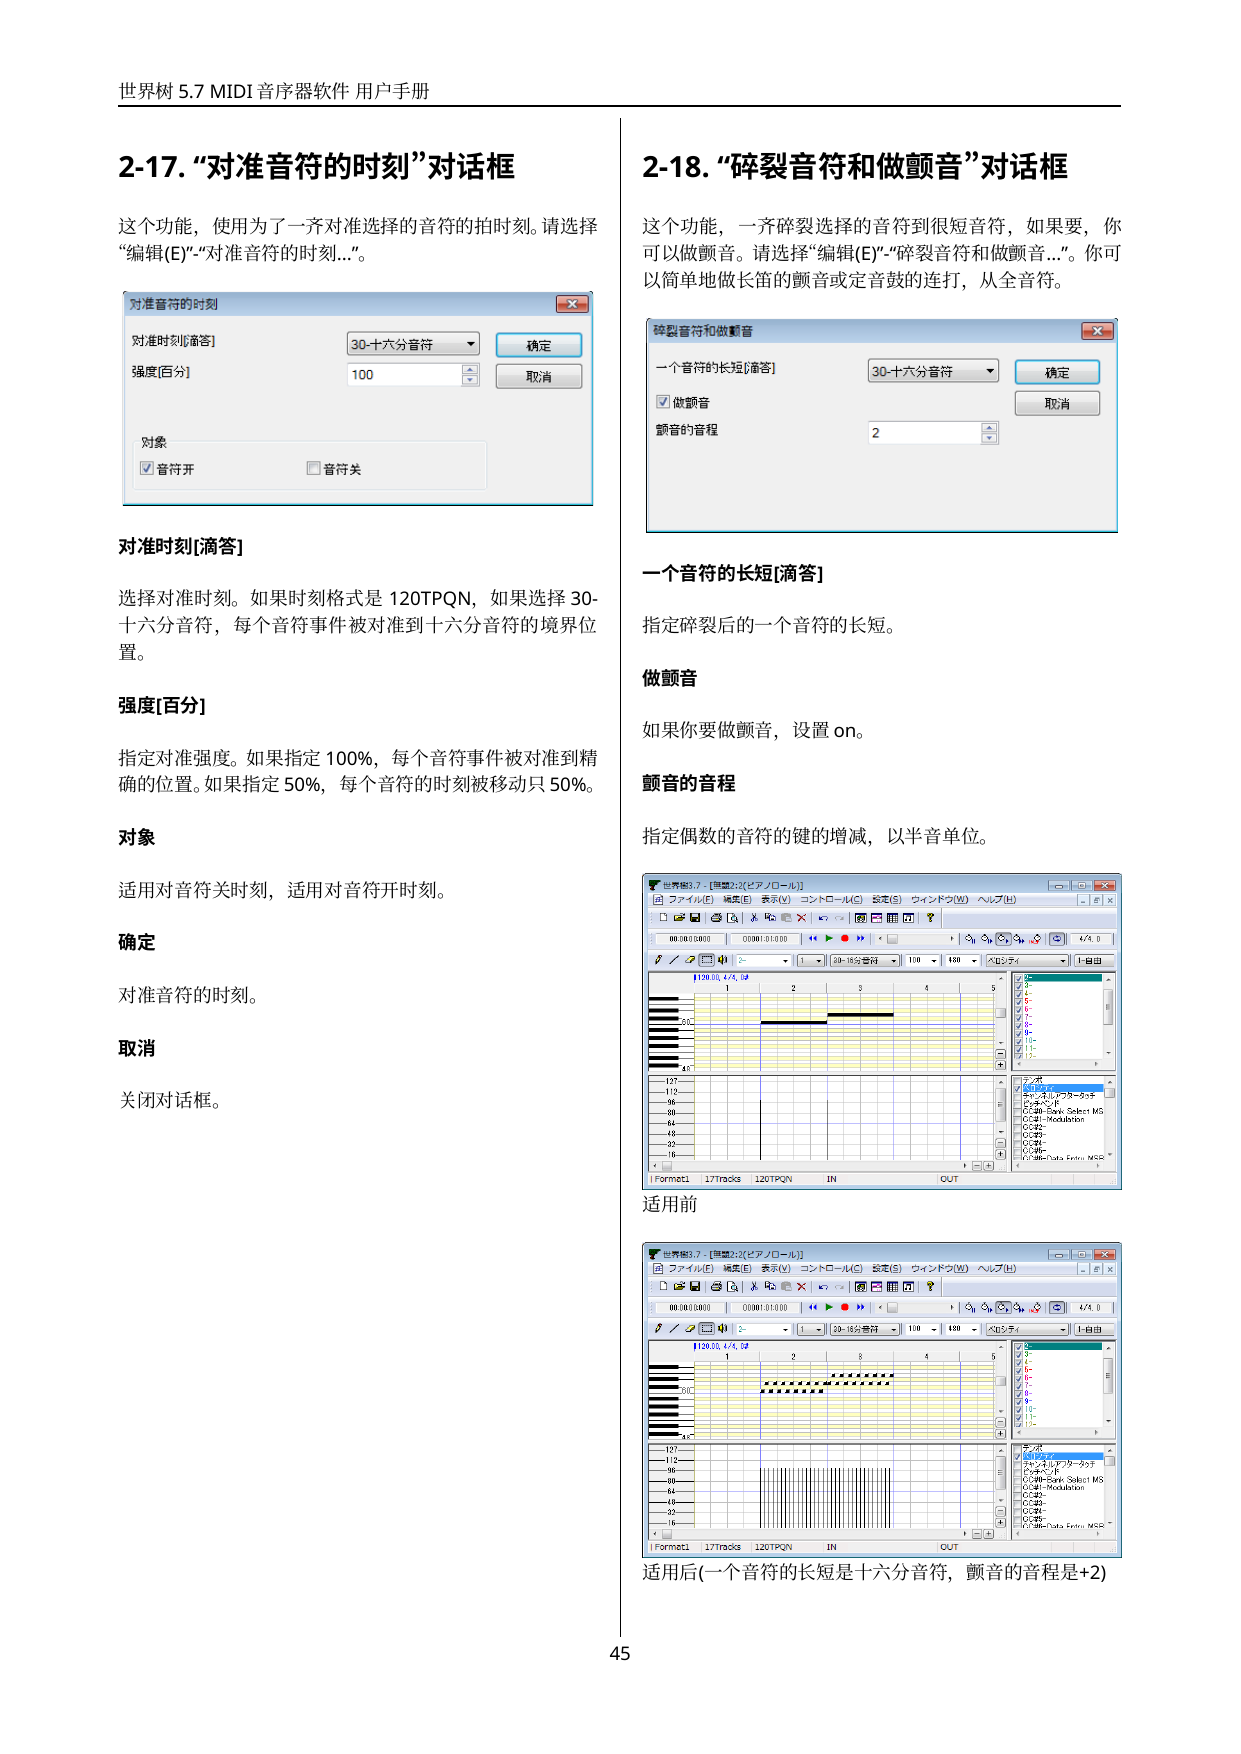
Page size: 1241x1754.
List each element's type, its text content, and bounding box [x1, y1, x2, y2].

text 关闭对话框。 [118, 1086, 598, 1113]
text 取消 [118, 1033, 598, 1060]
text 一个音符的长短[滴答] [642, 558, 1122, 586]
text 对准音符的时刻。 [118, 981, 598, 1008]
text 适用前 [642, 1190, 1122, 1217]
text 确定 [118, 928, 598, 955]
text 对准时刻[滴答] [118, 531, 598, 559]
picture [642, 1242, 1122, 1558]
subtitle 2-18. “碎裂音符和做颤音”对话框 [642, 144, 1122, 186]
text 适用对音符关时刻，适用对音符开时刻。 [118, 876, 598, 902]
text 适用后(一个音符的长短是十六分音符，颤音的音程是+2) [642, 1558, 1122, 1585]
text 选择对准时刻。如果时刻格式是120TPQN，如果选择30-十六分音符，每个音符事件被对准到十六分音符的境界位置。 [118, 584, 598, 665]
text 颤音的音程 [642, 769, 1122, 796]
picture [646, 318, 1118, 533]
text 做颤音 [642, 663, 1122, 691]
picture [642, 873, 1122, 1190]
text 指定对准强度。如果指定100%，每个音符事件被对准到精确的位置。如果指定50%，每个音符的时刻被移动只50%。 [118, 743, 598, 797]
subtitle 2-17. “对准音符的时刻”对话框 [118, 144, 598, 186]
text 如果你要做颤音，设置on。 [642, 716, 1122, 743]
picture [122, 291, 594, 506]
text 对象 [118, 823, 598, 850]
text 指定碎裂后的一个音符的长短。 [642, 611, 1122, 638]
text 这个功能，使用为了一齐对准选择的音符的拍时刻。请选择“编辑(E)”-“对准音符的时刻...”。 [118, 212, 598, 266]
text 强度[百分] [118, 691, 598, 718]
text 指定偶数的音符的键的增减，以半音单位。 [642, 821, 1122, 848]
text 这个功能，一齐碎裂选择的音符到很短音符，如果要，你可以做颤音。请选择“编辑(E)”-“碎裂音符和做颤音...”。你可以简单地做长笛的颤音或定音鼓的连打，从全音符。 [642, 212, 1122, 292]
